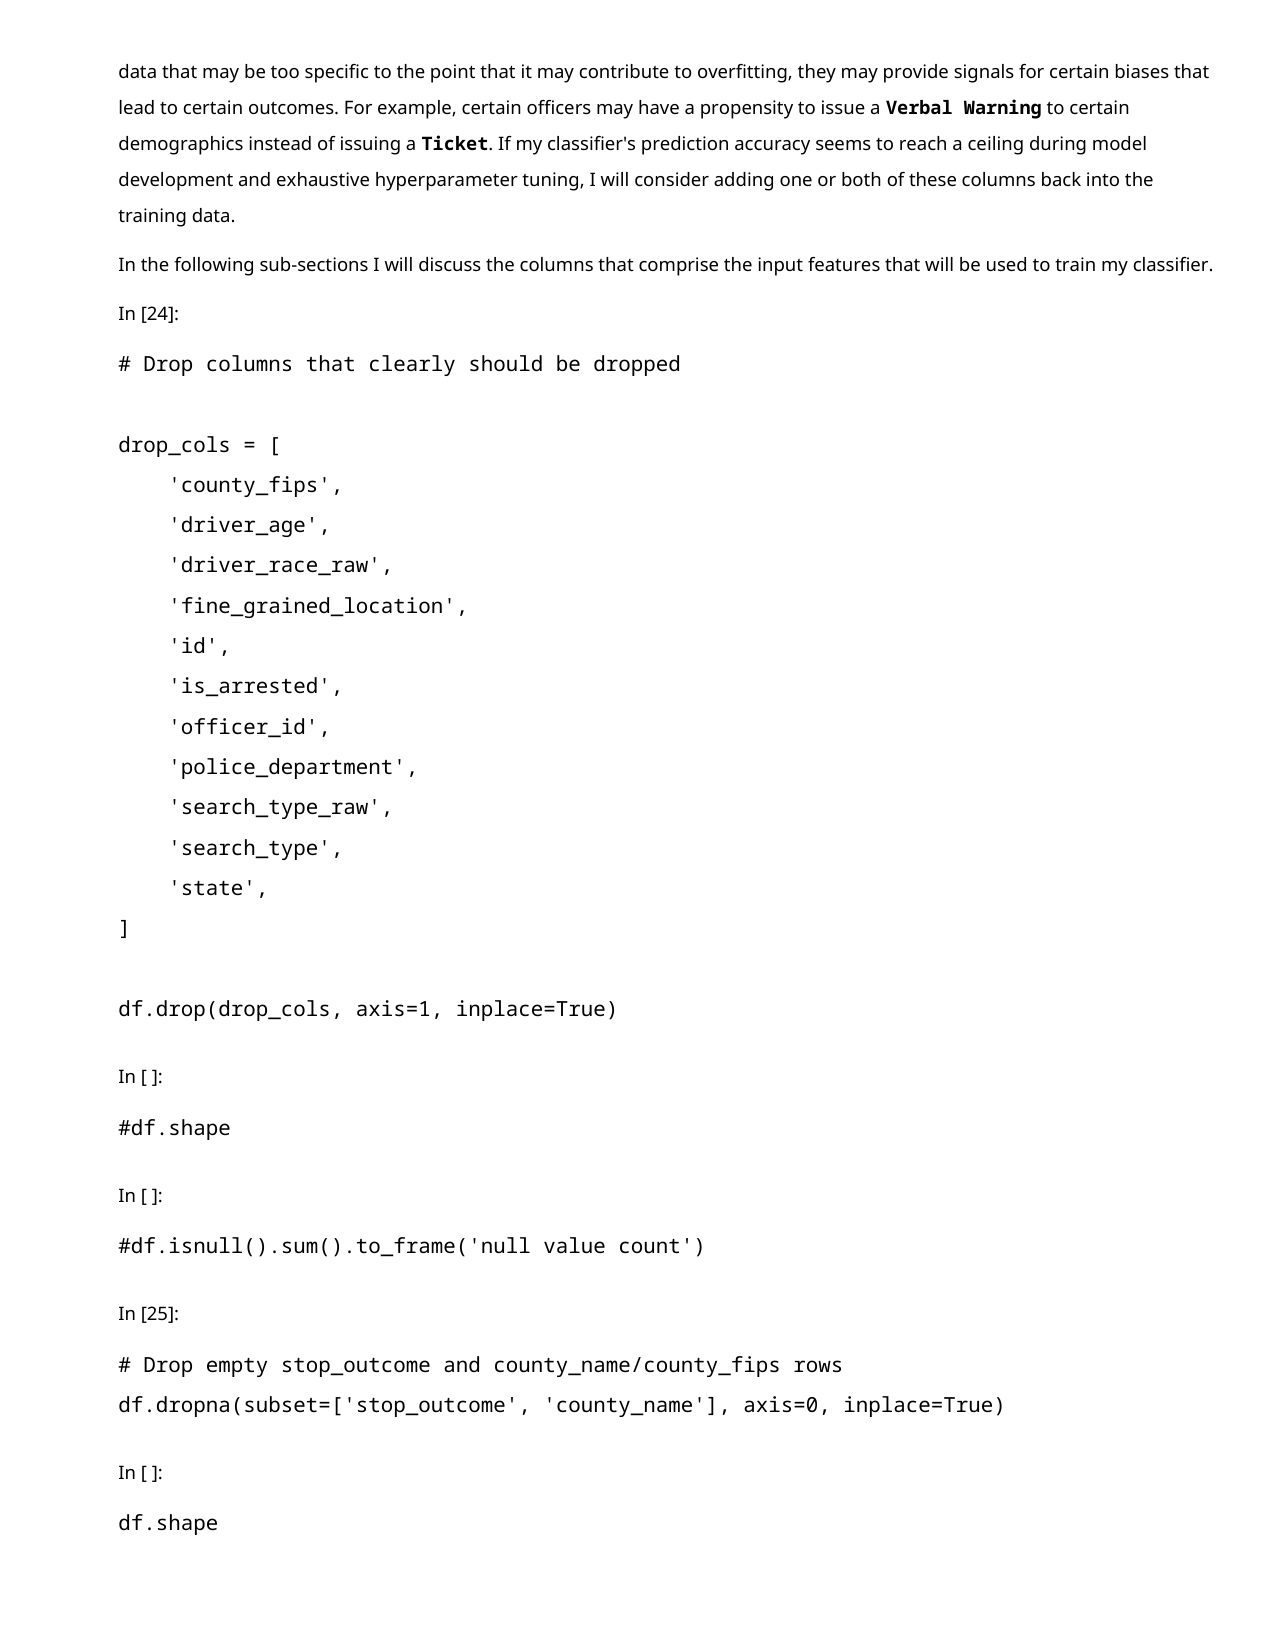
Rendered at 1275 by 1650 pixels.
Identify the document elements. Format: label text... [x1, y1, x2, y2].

text In [24]: [118, 300, 1216, 326]
text 'county_fips', [118, 470, 1216, 498]
text 'id', [118, 631, 1216, 660]
text 'fine_grained_location', [118, 591, 1216, 619]
text In [ ]: [118, 1460, 1216, 1485]
text #df.shape [118, 1113, 1216, 1141]
text 'police_department', [118, 752, 1216, 781]
text 'search_type', [118, 833, 1216, 861]
text #df.isnull().sum().to_frame('null value count') [118, 1231, 1216, 1259]
text 'officer_id', [118, 712, 1216, 740]
text df.dropna(subset=['stop_outcome', 'county_name'], axis=0, inplace=True) [118, 1390, 1216, 1418]
text data that may be too specific to the point that it may contribute to overfitting, they may provide signals for certain biases that lead to certain outcomes. For example, certain officers may have a propensity to issue a Verbal Warning to certain demographics instead of issuing a Ticket. If my classifier's prediction accuracy seems to reach a ceiling during model development and exhaustive hyperparameter tuning, I will consider adding one or both of these columns back into the training data. [118, 59, 1216, 228]
text df.drop(drop_cols, axis=1, inplace=True) [118, 994, 1216, 1022]
text In the following sub-sections I will discuss the columns that comprise the input features that will be used to train my classifier. [118, 252, 1216, 277]
text In [25]: [118, 1301, 1216, 1326]
text 'is_arrested', [118, 672, 1216, 700]
text # Drop empty stop_outcome and county_name/county_fips rows [118, 1350, 1216, 1378]
text 'search_type_raw', [118, 792, 1216, 821]
text 'state', [118, 873, 1216, 902]
text In [ ]: [118, 1182, 1216, 1208]
text In [ ]: [118, 1064, 1216, 1089]
text 'driver_age', [118, 510, 1216, 539]
text drop_cols = [ [118, 430, 1216, 458]
text 'driver_race_raw', [118, 551, 1216, 579]
text ] [118, 913, 1216, 942]
text # Drop columns that clearly should be dropped [118, 349, 1216, 377]
text df.shape [118, 1508, 1216, 1537]
